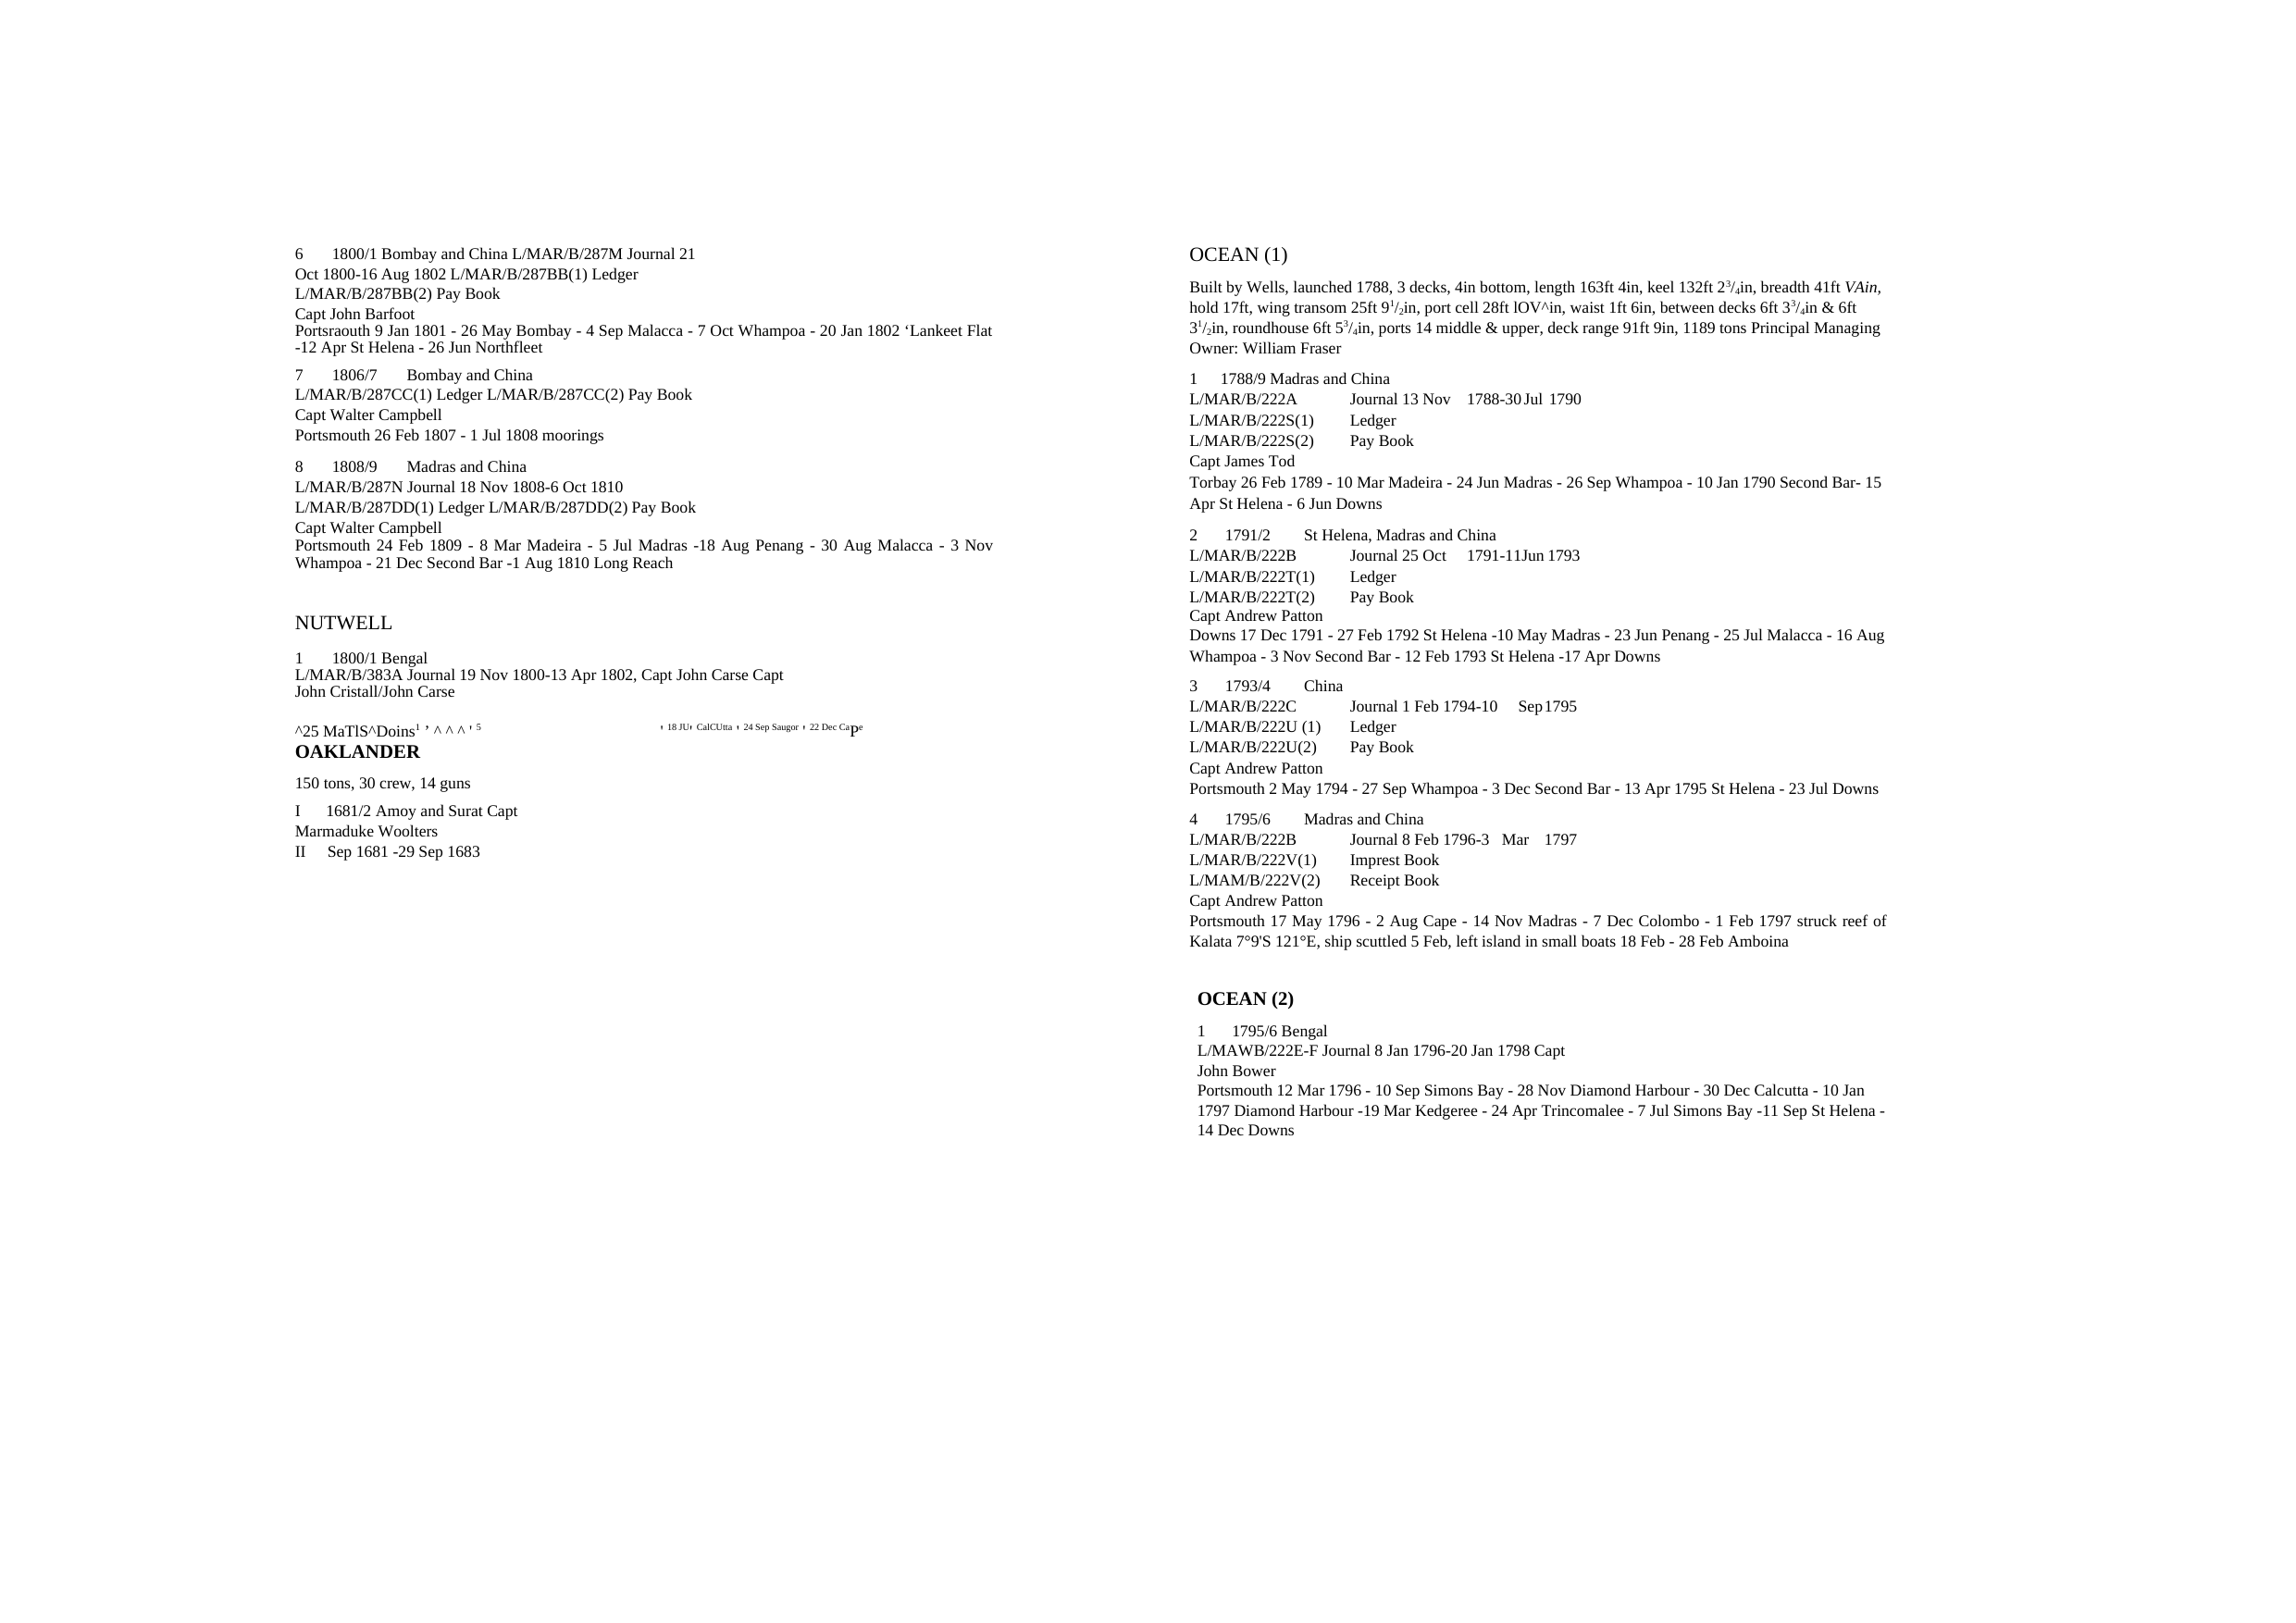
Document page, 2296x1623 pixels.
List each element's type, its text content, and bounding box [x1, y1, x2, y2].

text L/MAM/B/222V(2) Receipt Book [1189, 870, 1889, 890]
text L/MAR/B/222B Journal 25 Oct 1791-11 Jun 1793 [1189, 545, 1889, 565]
text 1 1800/1 Bengal [294, 650, 994, 667]
text Capt James Tod [1189, 451, 1889, 471]
list 1806/7 Bombay and China [294, 365, 994, 384]
text Capt Andrew Patton [1189, 890, 1889, 911]
text Portsmouth 26 Feb 1807 - 1 Jul 1808 moorings [294, 425, 994, 445]
list 1795/6 Madras and China [1189, 809, 1889, 829]
text Portsmouth 2 May 1794 - 27 Sep Whampoa - 3 Dec Second Bar - 13 Apr 1795 St Helena - 23 Jul Downs [1189, 778, 1889, 799]
text L/MAR/B/222S(2) Pay Book [1189, 429, 1889, 451]
text Built by Wells, launched 1788, 3 decks, 4in bottom, length 163ft 4in, keel 132ft 23/4in, breadth 41ft VAin, hold 17ft, wing transom 25ft 91/2in, port cell 28ft lOV^in, waist 1ft 6in, between decks 6ft 33/4in & 6ft 31/2in, roundhouse 6ft 53/4in, ports 14 middle & upper, deck range 91ft 9in, 1189 tons Principal Managing Owner: William Fraser [1189, 277, 1889, 358]
text Portsraouth 9 Jan 1801 - 26 May Bombay - 4 Sep Malacca - 7 Oct Whampoa - 20 Jan 1802 ‘Lankeet Flat -12 Apr St Helena - 26 Jun Northfleet [294, 324, 994, 356]
subtitle ^25 MaTlS^Doins1 ’ ^ ^ ^ ' 5 ' 18 JU' CalCUtta ' 24 Sep Saugor ' 22 Dec CaPe [294, 723, 994, 741]
text Portsmouth 17 May 1796 - 2 Aug Cape - 14 Nov Madras - 7 Dec Colombo - 1 Feb 1797 struck reef of Kalata 7°9'S 121°E, ship scuttled 5 Feb, left island in small boats 18 Feb - 28 Feb Amboina [1189, 911, 1889, 951]
subtitle OCEAN (1) [1189, 243, 1889, 266]
text L/MAR/B/222U(2) Pay Book [1189, 737, 1889, 757]
list Sep 1681 -29 Sep 1683 [294, 841, 994, 861]
text 1 1795/6 Bengal [1197, 1021, 1889, 1040]
text L/MAR/B/222B Journal 8 Feb 1796-3 Mar 1797 [1189, 829, 1889, 849]
text Capt Walter Campbell [294, 516, 994, 537]
text L/MAR/B/222V(1) Imprest Book [1189, 849, 1889, 870]
list 1800/1 Bombay and China L/MAR/B/287M Journal 21 Oct 1800-16 Aug 1802 L/MAR/B/287BB(1) Ledger L/MAR/B/287BB(2) Pay Book [294, 243, 703, 304]
list 1681/2 Amoy and Surat Capt Marmaduke Woolters [294, 800, 543, 841]
text L/MAR/B/222S(1) Ledger [1189, 409, 1889, 429]
list 1791/2 St Helena, Madras and China [1189, 525, 1889, 545]
text L/MAR/B/287N Journal 18 Nov 1808-6 Oct 1810 L/MAR/B/287DD(1) Ledger L/MAR/B/287DD(2) Pay Book [294, 477, 703, 516]
text Capt John Barfoot [294, 304, 994, 324]
text Torbay 26 Feb 1789 - 10 Mar Madeira - 24 Jun Madras - 26 Sep Whampoa - 10 Jan 1790 Second Bar- 15 Apr St Helena - 6 Jun Downs [1189, 471, 1889, 514]
text L/MAR/B/383A Journal 19 Nov 1800-13 Apr 1802, Capt John Carse Capt John Cristall/John Carse [294, 667, 817, 700]
text L/MAR/B/287CC(1) Ledger L/MAR/B/287CC(2) Pay Book Capt Walter Campbell [294, 384, 703, 425]
text L/MAR/B/222T(1) Ledger [1189, 565, 1889, 586]
text Downs 17 Dec 1791 - 27 Feb 1792 St Helena -10 May Madras - 23 Jun Penang - 25 Jul Malacca - 16 Aug Whampoa - 3 Nov Second Bar - 12 Feb 1793 St Helena -17 Apr Downs [1189, 625, 1889, 665]
text Capt Andrew Patton [1189, 607, 1889, 625]
text 150 tons, 30 crew, 14 guns [294, 774, 994, 793]
text Portsmouth 12 Mar 1796 - 10 Sep Simons Bay - 28 Nov Diamond Harbour - 30 Dec Calcutta - 10 Jan 1797 Diamond Harbour -19 Mar Kedgeree - 24 Apr Trincomalee - 7 Jul Simons Bay -11 Sep St Helena -14 Dec Downs [1197, 1080, 1889, 1140]
text Portsmouth 24 Feb 1809 - 8 Mar Madeira - 5 Jul Madras -18 Aug Penang - 30 Aug Malacca - 3 Nov Whampoa - 21 Dec Second Bar -1 Aug 1810 Long Reach [294, 537, 994, 572]
text L/MAWB/222E-F Journal 8 Jan 1796-20 Jan 1798 Capt John Bower [1197, 1040, 1579, 1080]
list 1793/4 China [1189, 677, 1889, 695]
subtitle OAKLANDER [294, 741, 994, 762]
subtitle NUTWELL [294, 612, 994, 635]
subtitle OCEAN (2) [1197, 988, 1889, 1010]
text Capt Andrew Patton [1189, 757, 1889, 778]
list 1788/9 Madras and China [1189, 367, 1889, 389]
text L/MAR/B/222U (1) Ledger [1189, 716, 1889, 737]
text L/MAR/B/222T(2) Pay Book [1189, 586, 1889, 607]
text L/MAR/B/222A Journal 13 Nov 1788-30 Jul 1790 [1189, 389, 1889, 409]
text L/MAR/B/222C Journal 1 Feb 1794-10 Sep 1795 [1189, 695, 1889, 716]
list 1808/9 Madras and China [294, 456, 994, 477]
